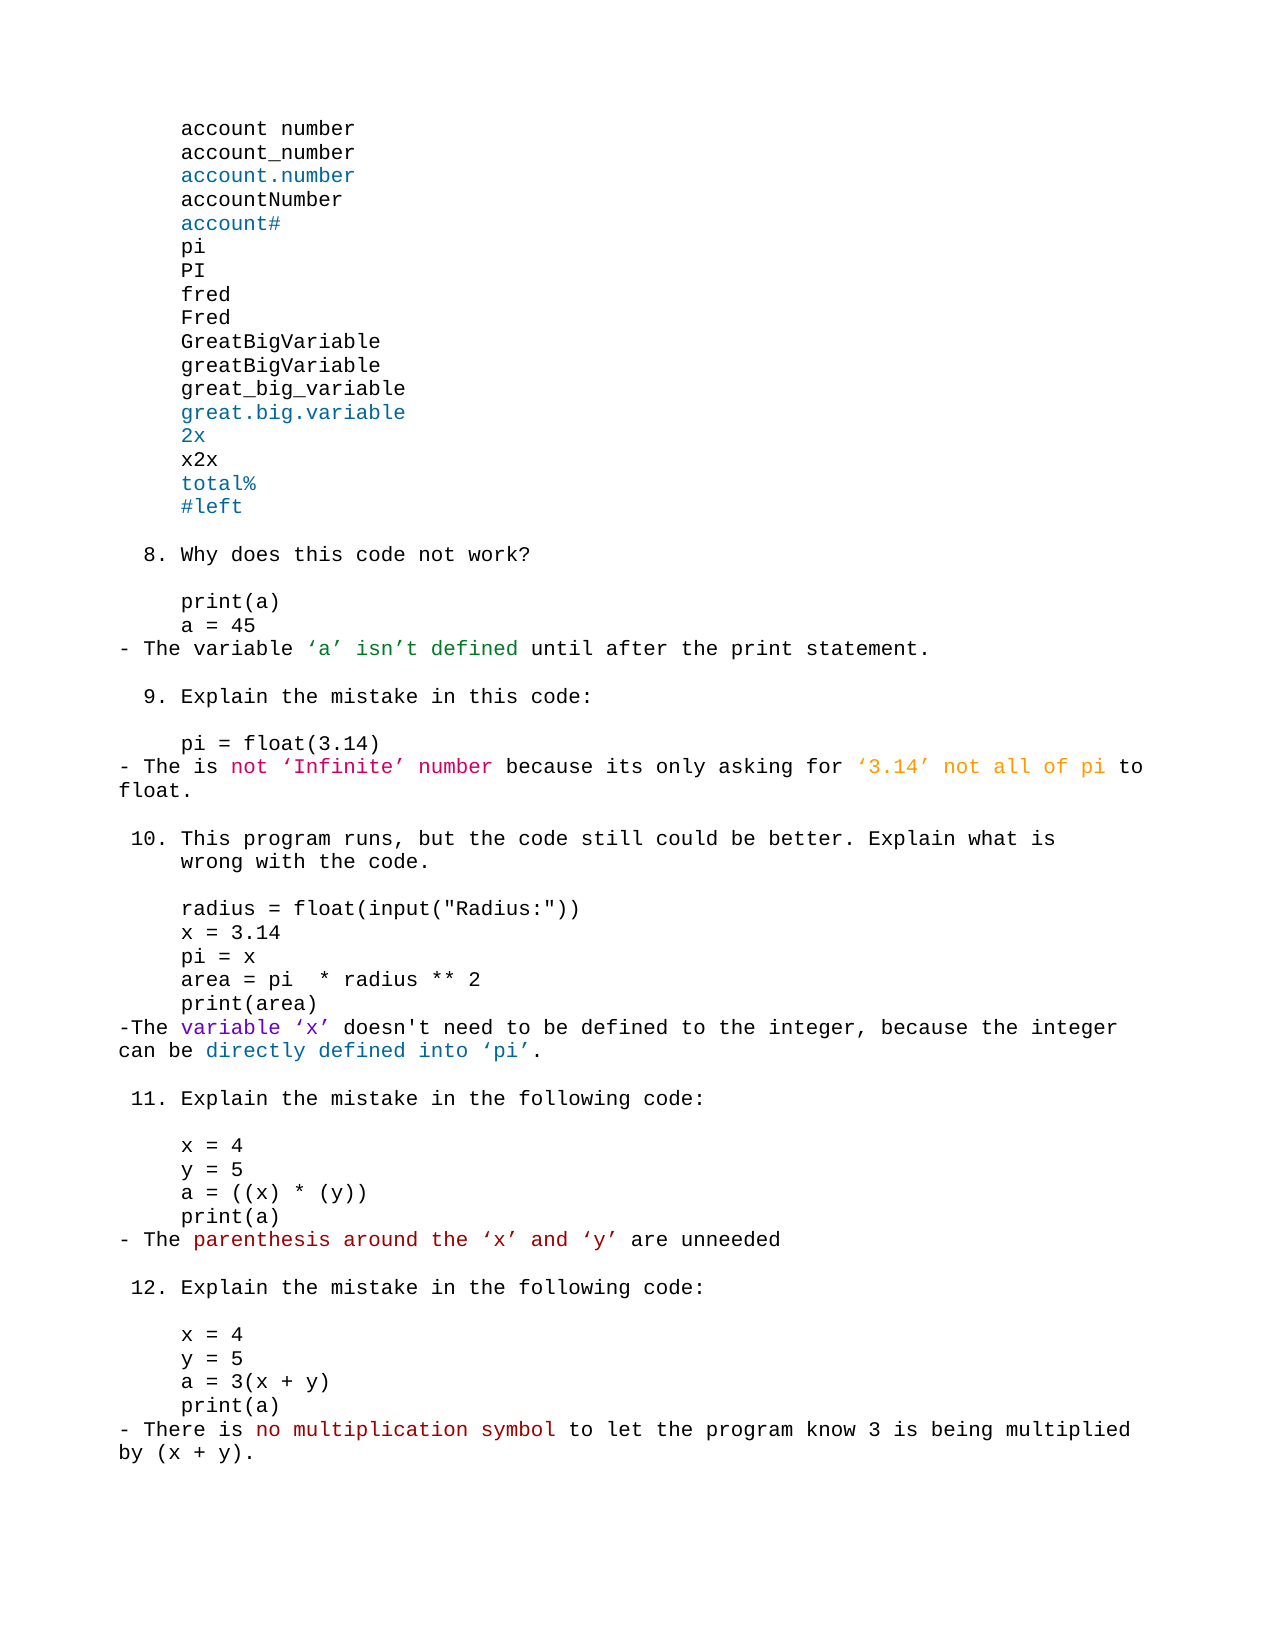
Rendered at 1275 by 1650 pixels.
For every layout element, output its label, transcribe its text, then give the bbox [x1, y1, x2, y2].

text GreatBigVariable [118, 331, 1157, 354]
text y = 5 [118, 1158, 1157, 1182]
text 9. Explain the mistake in this code: [118, 686, 1157, 709]
text Fred [118, 307, 1157, 331]
text greatBigVariable [118, 354, 1157, 378]
text 10. This program runs, but the code still could be better. Explain what is [118, 827, 1157, 851]
text great_big_variable [118, 378, 1157, 402]
text print(a) [118, 1206, 1157, 1229]
text - There is no multiplication symbol to let the program know 3 is being multiplied by (x + y). [118, 1419, 1157, 1466]
text - The is not ‘Infinite’ number because its only asking for ‘3.14’ not all of pi to float. [118, 757, 1157, 804]
text radius = float(input("Radius:")) [118, 898, 1157, 922]
text account_number [118, 142, 1157, 165]
text PI [118, 260, 1157, 284]
text x = 4 [118, 1135, 1157, 1158]
text 12. Explain the mistake in the following code: [118, 1277, 1157, 1300]
text great.big.variable [118, 402, 1157, 426]
text #left [118, 496, 1157, 520]
text area = pi * radius ** 2 [118, 969, 1157, 993]
text x = 3.14 [118, 922, 1157, 946]
text print(a) [118, 591, 1157, 615]
text fred [118, 284, 1157, 307]
text 2x [118, 426, 1157, 449]
text pi = x [118, 946, 1157, 969]
text - The parenthesis around the ‘x’ and ‘y’ are unneeded [118, 1229, 1157, 1253]
text a = ((x) * (y)) [118, 1182, 1157, 1206]
text wrong with the code. [118, 851, 1157, 875]
text pi = float(3.14) [118, 733, 1157, 757]
text 8. Why does this code not work? [118, 544, 1157, 567]
text account number [118, 118, 1157, 142]
text pi [118, 236, 1157, 260]
text total% [118, 473, 1157, 496]
text account.number [118, 165, 1157, 189]
text print(area) [118, 993, 1157, 1017]
text accountNumber [118, 189, 1157, 213]
text -The variable ‘x’ doesn't need to be defined to the integer, because the integer can be directly defined into ‘pi’. [118, 1017, 1157, 1064]
text account# [118, 213, 1157, 236]
text x2x [118, 449, 1157, 473]
text a = 45 [118, 615, 1157, 638]
text y = 5 [118, 1348, 1157, 1371]
text print(a) [118, 1395, 1157, 1419]
text a = 3(x + y) [118, 1371, 1157, 1395]
text - The variable ‘a’ isn’t defined until after the print statement. [118, 638, 1157, 662]
text 11. Explain the mistake in the following code: [118, 1088, 1157, 1111]
text x = 4 [118, 1324, 1157, 1348]
